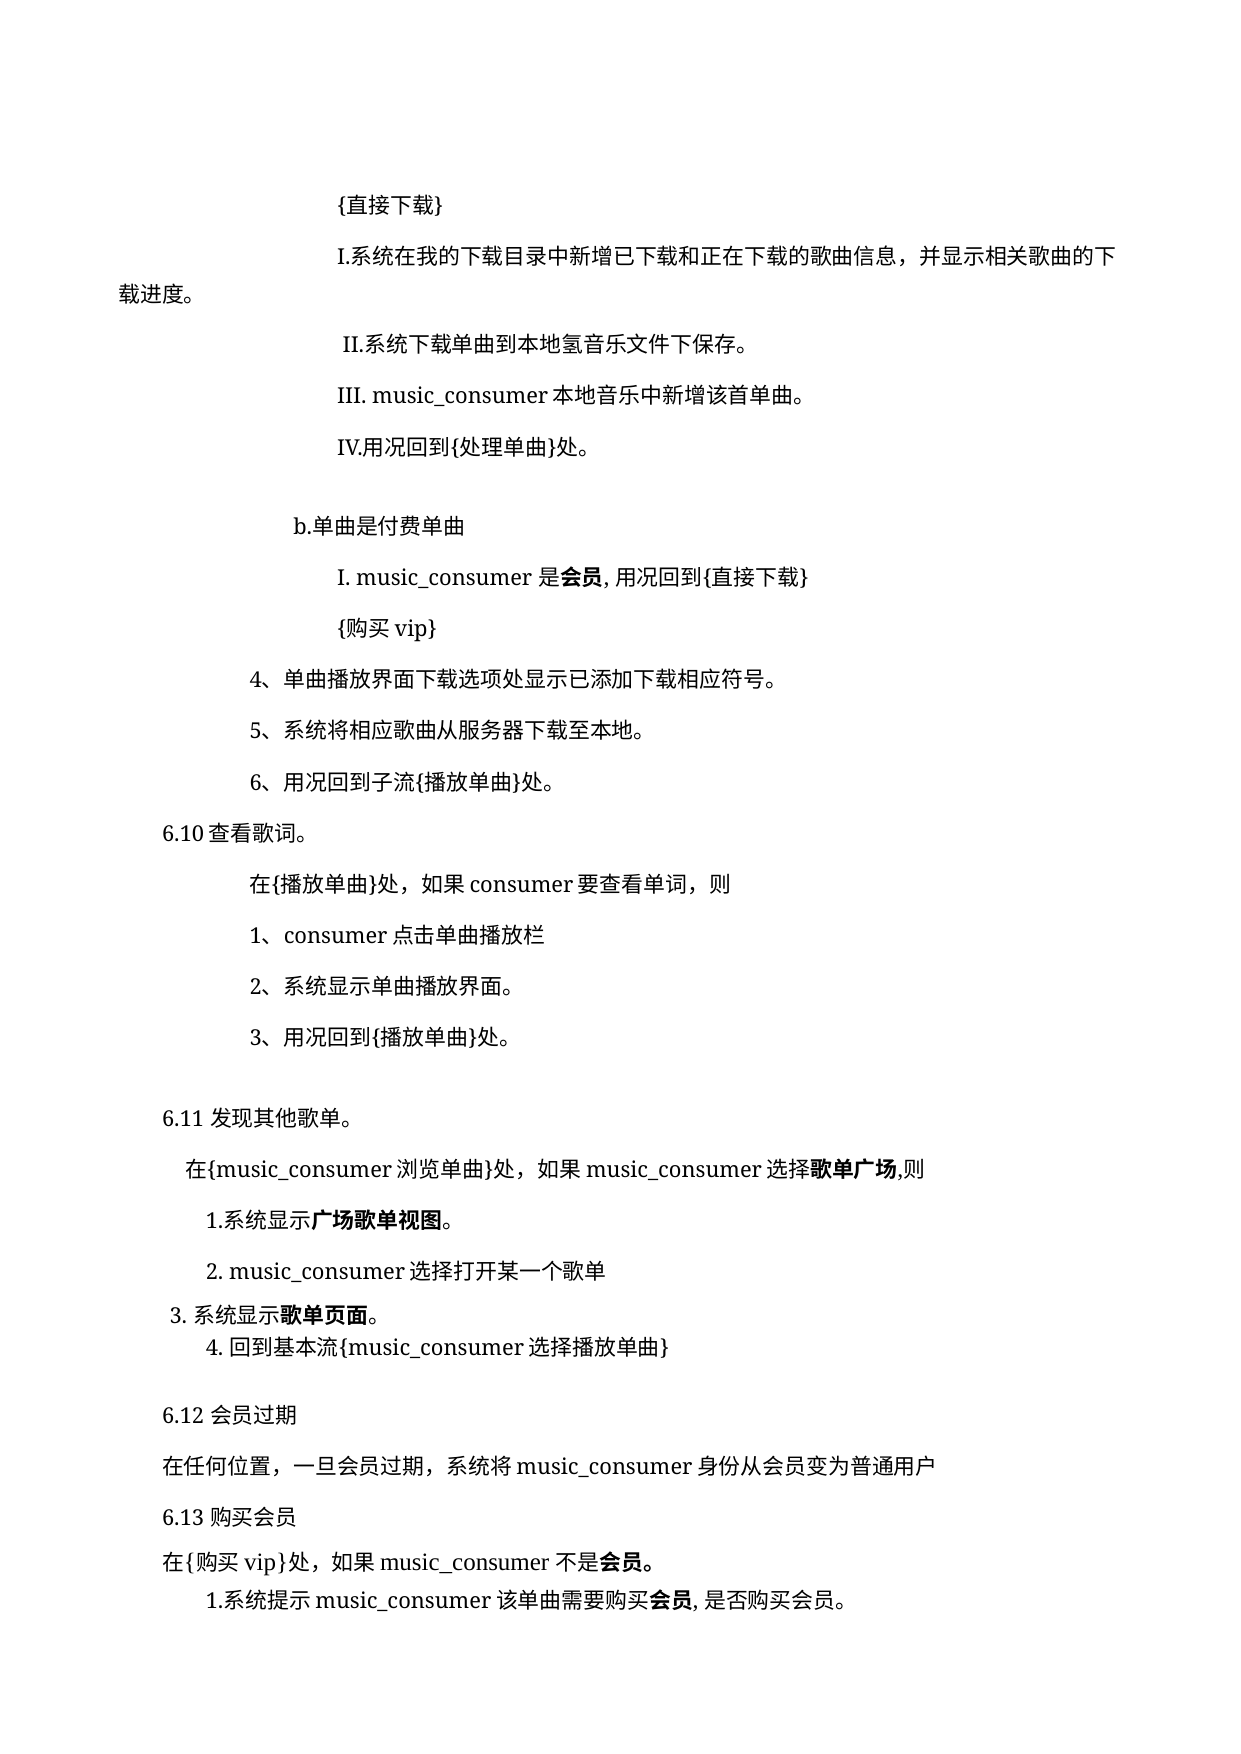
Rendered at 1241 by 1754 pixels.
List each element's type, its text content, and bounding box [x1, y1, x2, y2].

text 在{购买vip}处，如果music_consumer 不是会员。 [118, 1545, 1122, 1576]
text II.系统下载单曲到本地氢音乐文件下保存。 [118, 327, 1122, 359]
text 1.系统显示广场歌单视图。 [118, 1203, 1122, 1234]
text 在{music_consumer浏览单曲}处，如果 music_consumer选择歌单广场,则 [118, 1152, 1122, 1183]
text 6.12 会员过期 [118, 1398, 1122, 1430]
text 6.13 购买会员 [118, 1500, 1122, 1532]
text 2、系统显示单曲播放界面。 [118, 969, 1122, 1001]
text 在{播放单曲}处，如果consumer要查看单词，则 [118, 867, 1122, 898]
text III. music_consumer本地音乐中新增该首单曲。 [118, 378, 1122, 410]
text 2. music_consumer选择打开某一个歌单 [118, 1254, 1122, 1286]
text I.系统在我的下载目录中新增已下载和正在下载的歌曲信息，并显示相关歌曲的下载进度。 [118, 239, 1122, 308]
text {直接下载} [118, 188, 1122, 219]
text b.单曲是付费单曲 [118, 509, 1122, 541]
text 1、consumer点击单曲播放栏 [118, 918, 1122, 949]
text 6.10查看歌词。 [118, 816, 1122, 847]
text 4. 回到基本流{music_consumer选择播放单曲} [118, 1330, 1122, 1362]
text IV.用况回到{处理单曲}处。 [118, 429, 1122, 461]
text {购买vip} [118, 611, 1122, 643]
text 1.系统提示music_consumer该单曲需要购买会员, 是否购买会员。 [118, 1583, 1122, 1615]
text 6.11 发现其他歌单。 [118, 1101, 1122, 1132]
text 在任何位置，一旦会员过期，系统将music_consumer身份从会员变为普通用户 [118, 1449, 1122, 1481]
text 4、单曲播放界面下载选项处显示已添加下载相应符号。 [118, 662, 1122, 694]
text 3、用况回到{播放单曲}处。 [118, 1020, 1122, 1052]
text 3. 系统显示歌单页面。 [118, 1298, 1122, 1330]
text 5、系统将相应歌曲从服务器下载至本地。 [118, 713, 1122, 745]
text I. music_consumer 是会员, 用况回到{直接下载} [118, 560, 1122, 592]
text 6、用况回到子流{播放单曲}处。 [118, 764, 1122, 796]
